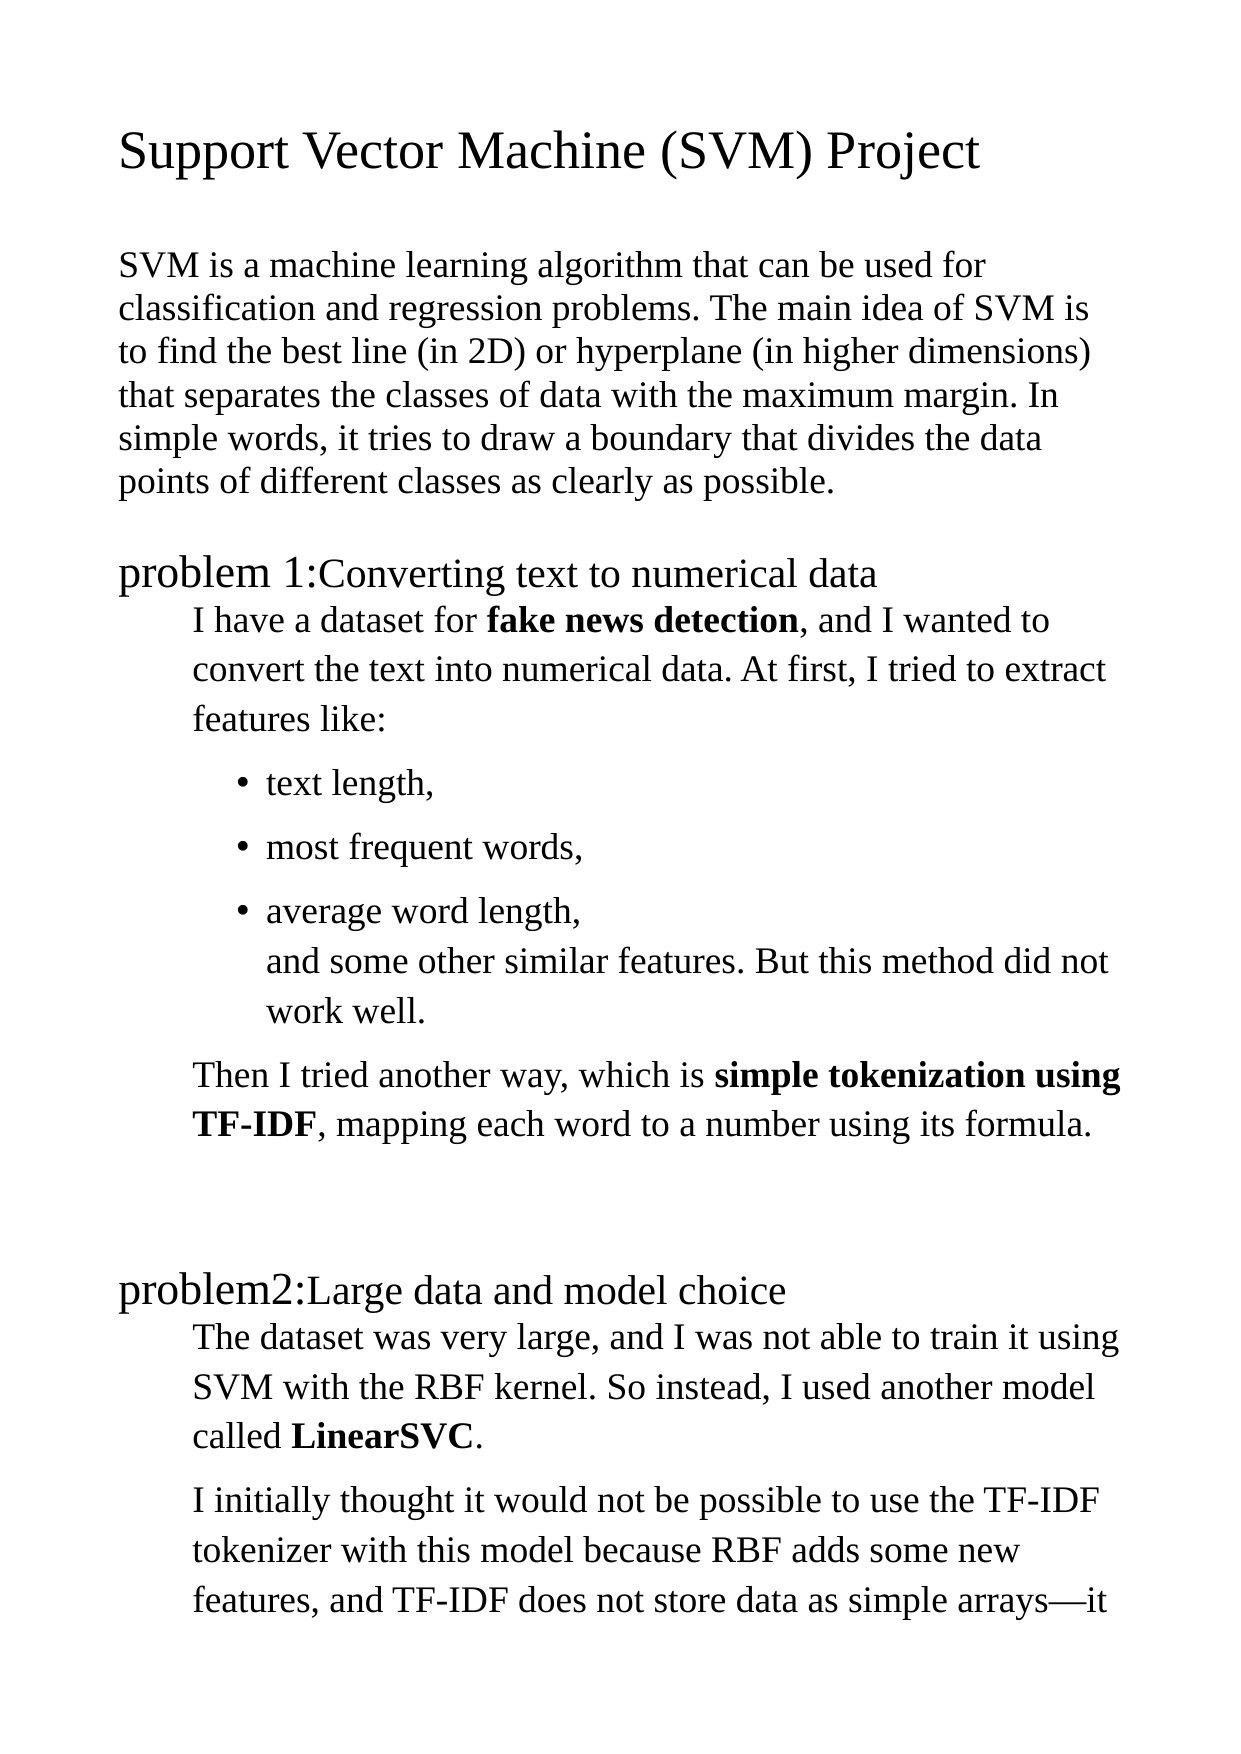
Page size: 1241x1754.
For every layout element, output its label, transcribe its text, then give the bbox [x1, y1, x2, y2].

text problem 1:Converting text to numerical data [118, 544, 1122, 597]
text SVM is a machine learning algorithm that can be used for classification and regression problems. The main idea of SVM is to find the best line (in 2D) or hyperplane (in higher dimensions) that separates the classes of data with the maximum margin. In simple words, it tries to draw a boundary that divides the data points of different classes as clearly as possible. [118, 243, 1122, 501]
text Support Vector Machine (SVM) Project [118, 118, 1122, 180]
text problem2:Large data and model choice [118, 1262, 1122, 1314]
text The dataset was very large, and I was not able to train it using SVM with the RBF kernel. So instead, I used another model called LinearSVC. [118, 1314, 1122, 1457]
list text length, [236, 761, 1122, 804]
text I have a dataset for fake news detection, and I wanted to convert the text into numerical data. At first, I tried to extract features like: [118, 597, 1122, 739]
list average word length, and some other similar features. But this method did not work well. [236, 889, 1122, 1031]
text I initially thought it would not be possible to use the TF-IDF tokenizer with this model because RBF adds some new features, and TF-IDF does not store data as simple arrays—it [118, 1478, 1122, 1620]
text Then I tried another way, which is simple tokenization using TF-IDF, mapping each word to a number using its formula. [118, 1052, 1122, 1145]
list most frequent words, [236, 825, 1122, 868]
